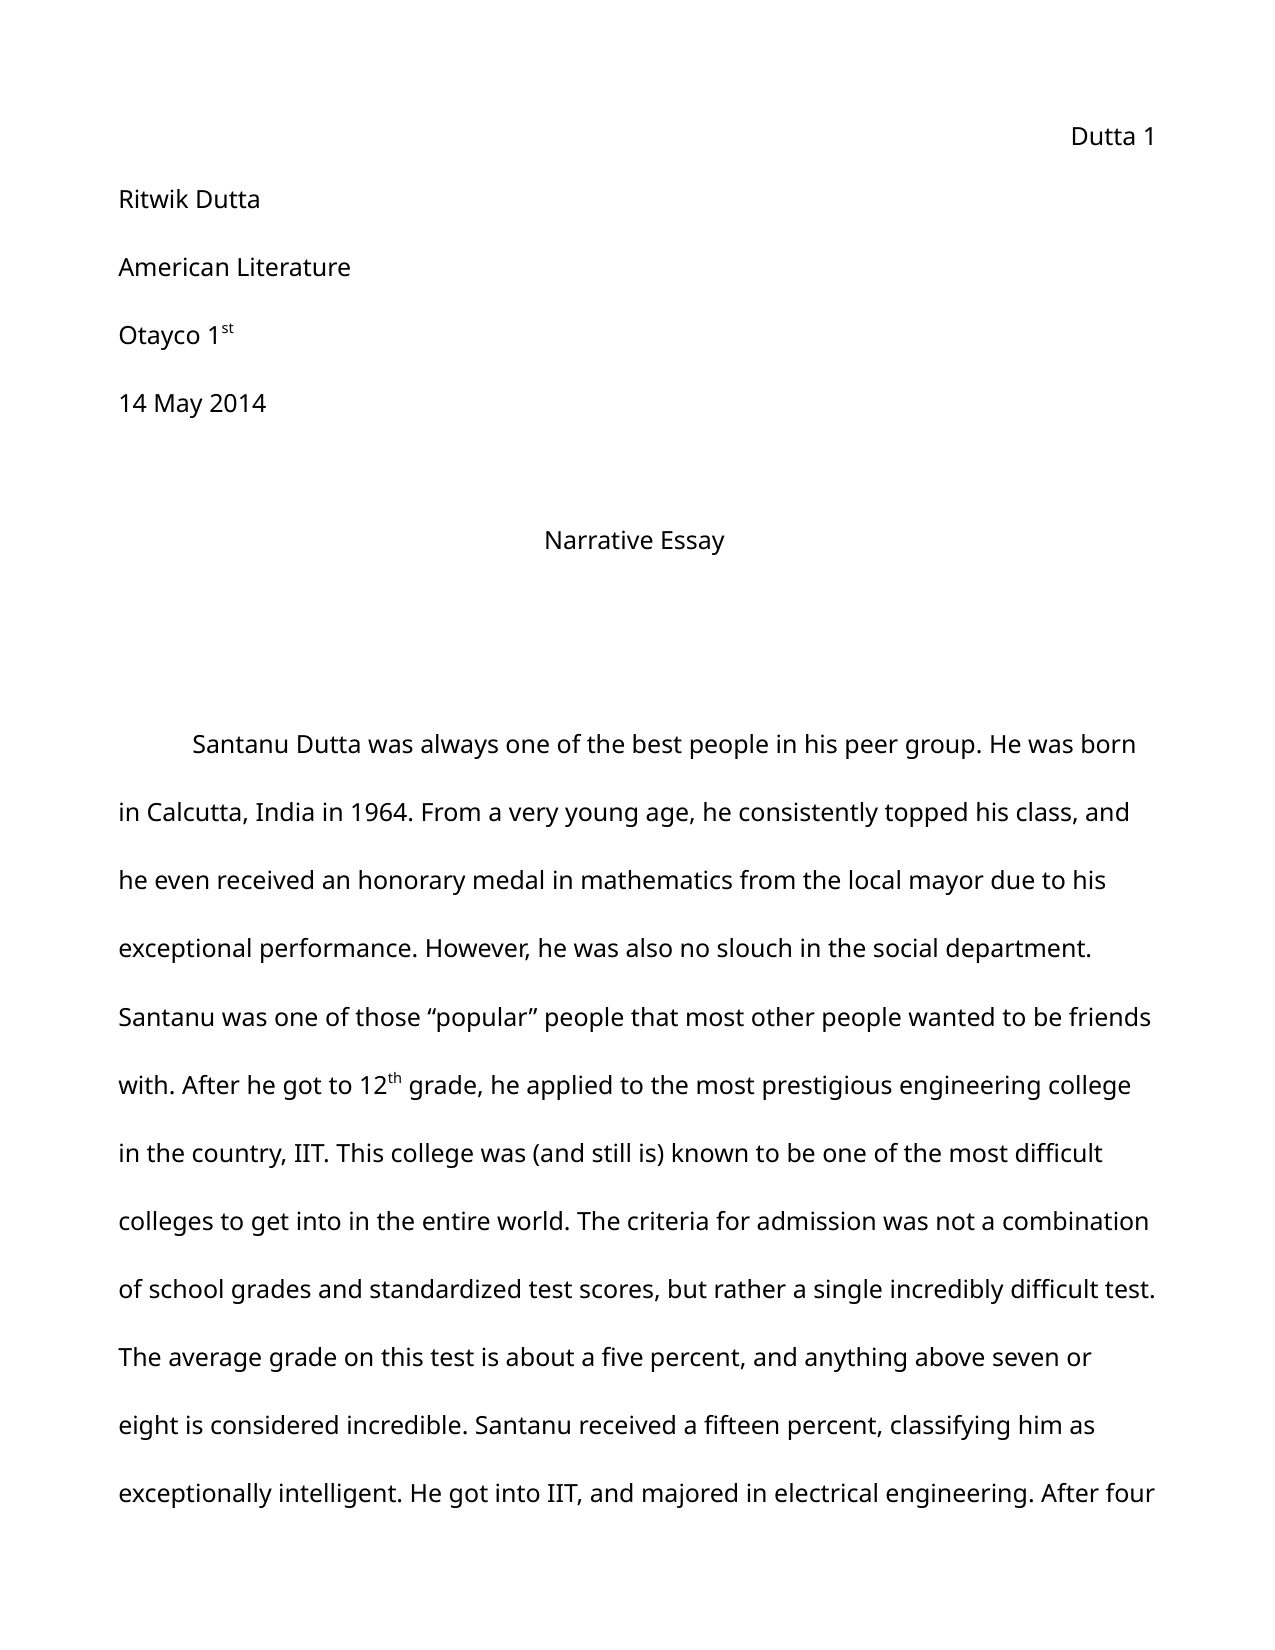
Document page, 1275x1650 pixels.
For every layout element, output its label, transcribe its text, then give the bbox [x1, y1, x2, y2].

text Narrative Essay [118, 522, 1157, 556]
text 14 May 2014 [118, 386, 1157, 420]
text Otayco 1st [118, 318, 1157, 352]
text American Literature [118, 250, 1157, 284]
text Santanu Dutta was always one of the best people in his peer group. He was born in Calcutta, India in 1964. From a very young age, he consistently topped his class, and he even received an honorary medal in mathematics from the local mayor due to his exceptional performance. However, he was also no slouch in the social department. Santanu was one of those “popular” people that most other people wanted to be friends with. After he got to 12th grade, he applied to the most prestigious engineering college in the country, IIT. This college was (and still is) known to be one of the most difficult colleges to get into in the entire world. The criteria for admission was not a combination of school grades and standardized test scores, but rather a single incredibly difficult test. The average grade on this test is about a five percent, and anything above seven or eight is considered incredible. Santanu received a fifteen percent, classifying him as exceptionally intelligent. He got into IIT, and majored in electrical engineering. After four [118, 727, 1157, 1510]
text Ritwik Dutta [118, 182, 1157, 216]
